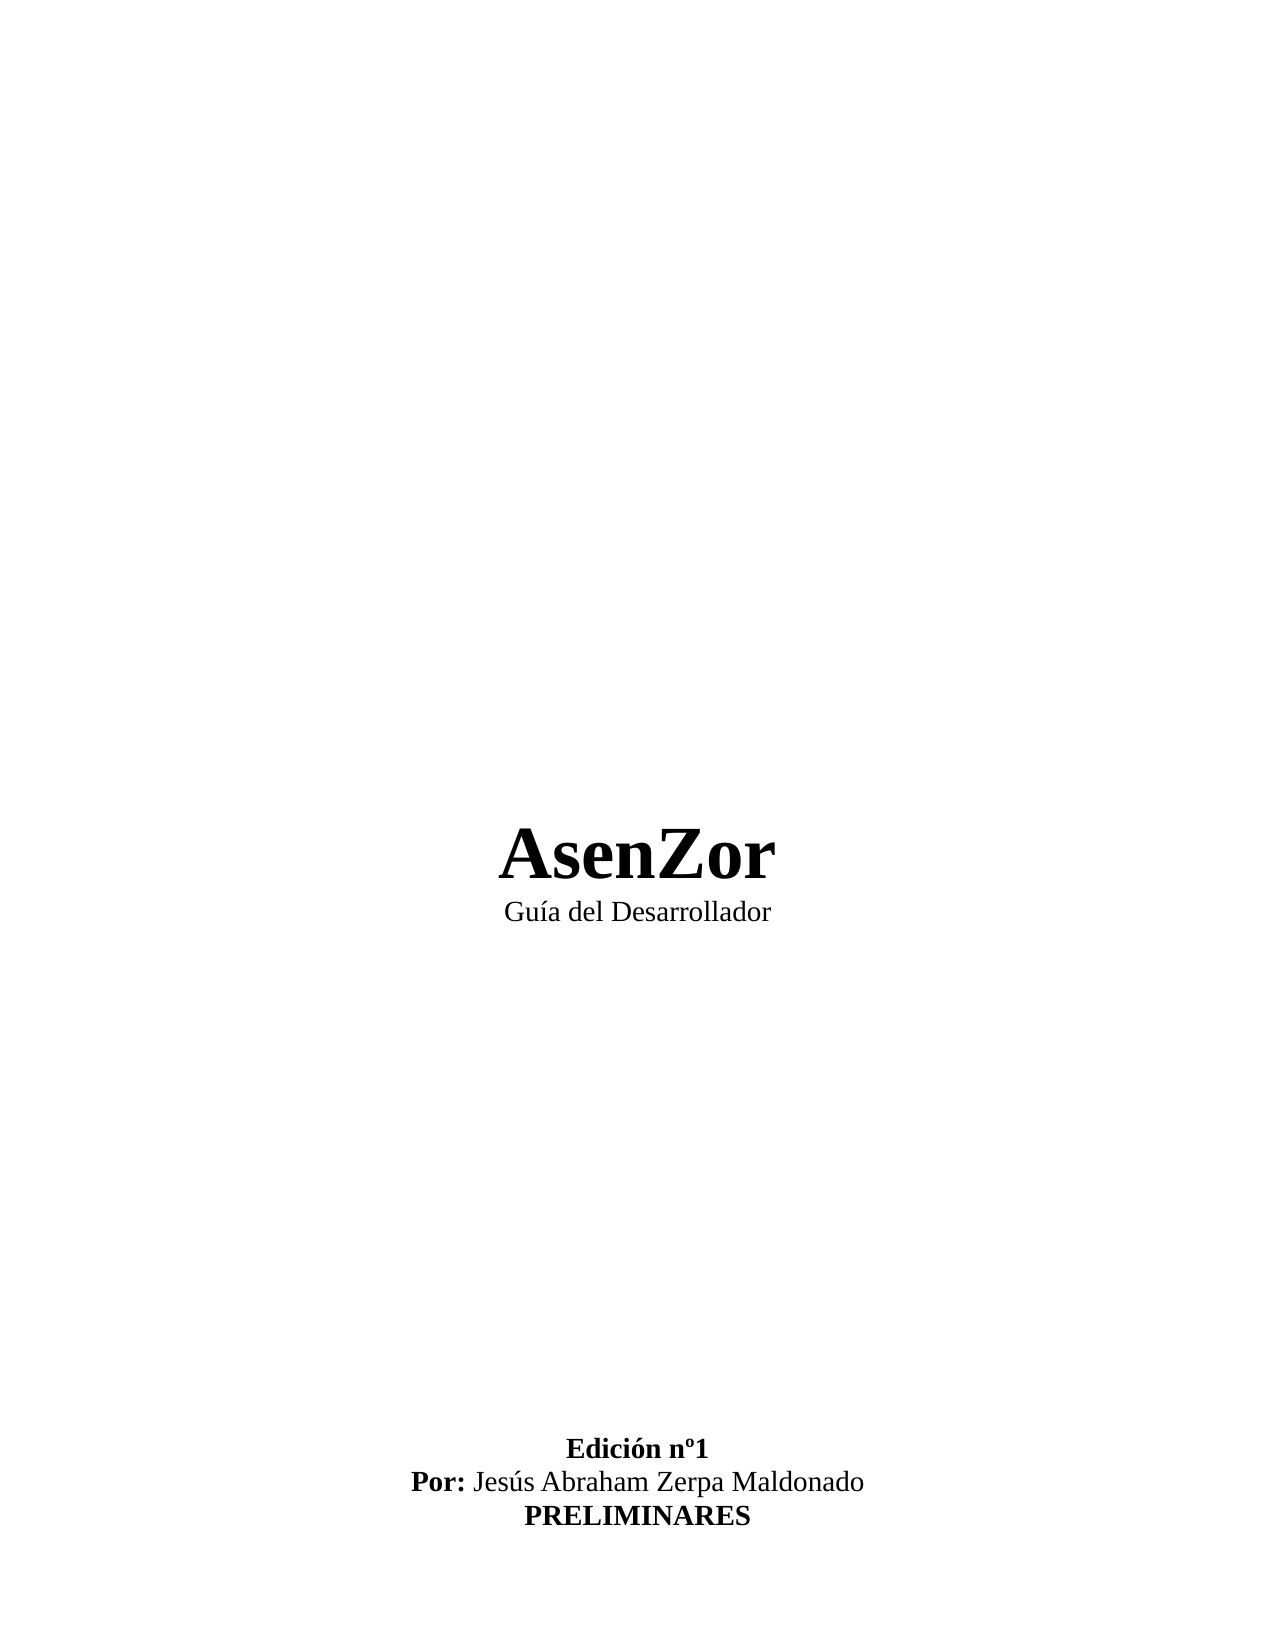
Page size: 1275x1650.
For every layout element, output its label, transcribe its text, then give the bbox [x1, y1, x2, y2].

text AsenZor [118, 808, 1157, 894]
text PRELIMINARES [118, 1498, 1157, 1532]
text Por: Jesús Abraham Zerpa Maldonado [118, 1464, 1157, 1498]
text Guía del Desarrollador [118, 894, 1157, 928]
text Edición nº1 [118, 1431, 1157, 1464]
